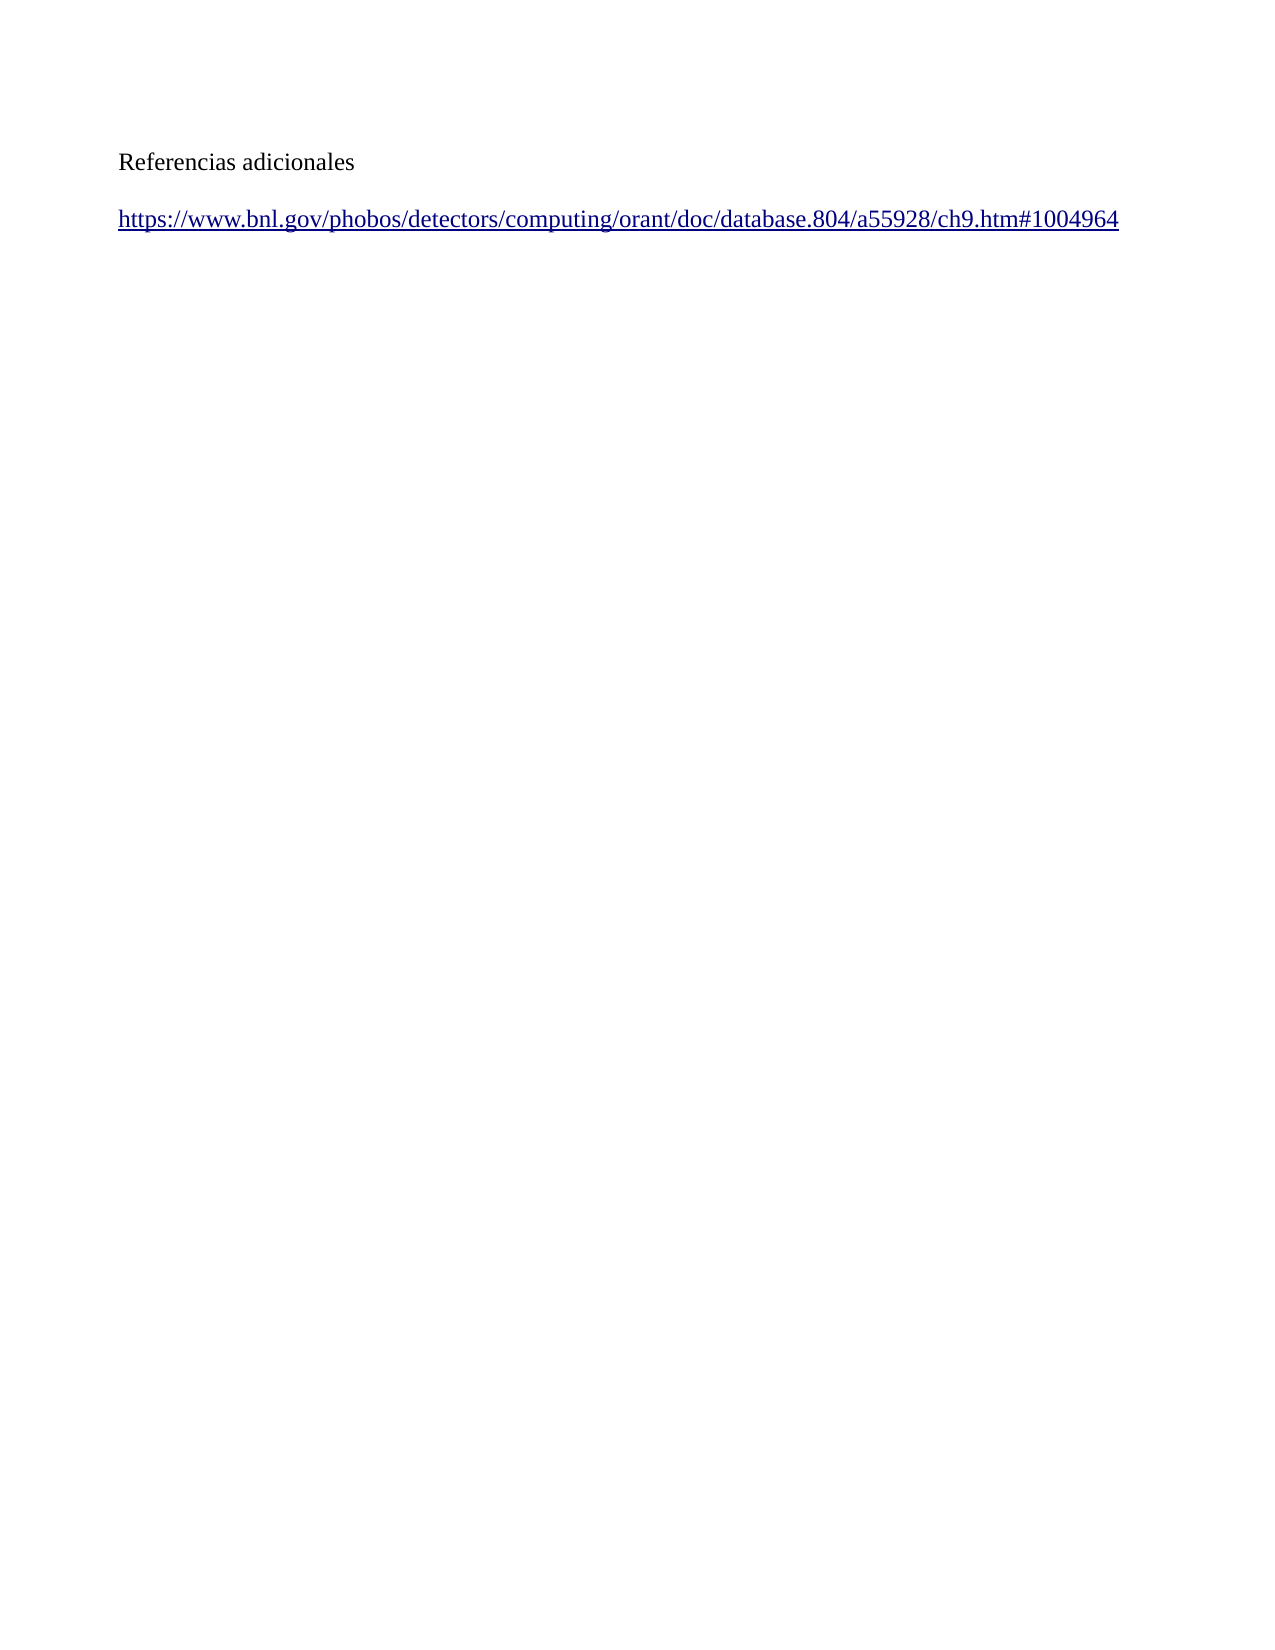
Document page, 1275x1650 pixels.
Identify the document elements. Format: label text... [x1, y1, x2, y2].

text Referencias adicionales [118, 147, 1157, 176]
text https://www.bnl.gov/phobos/detectors/computing/orant/doc/database.804/a55928/ch9.htm#1004964 [118, 204, 1157, 233]
